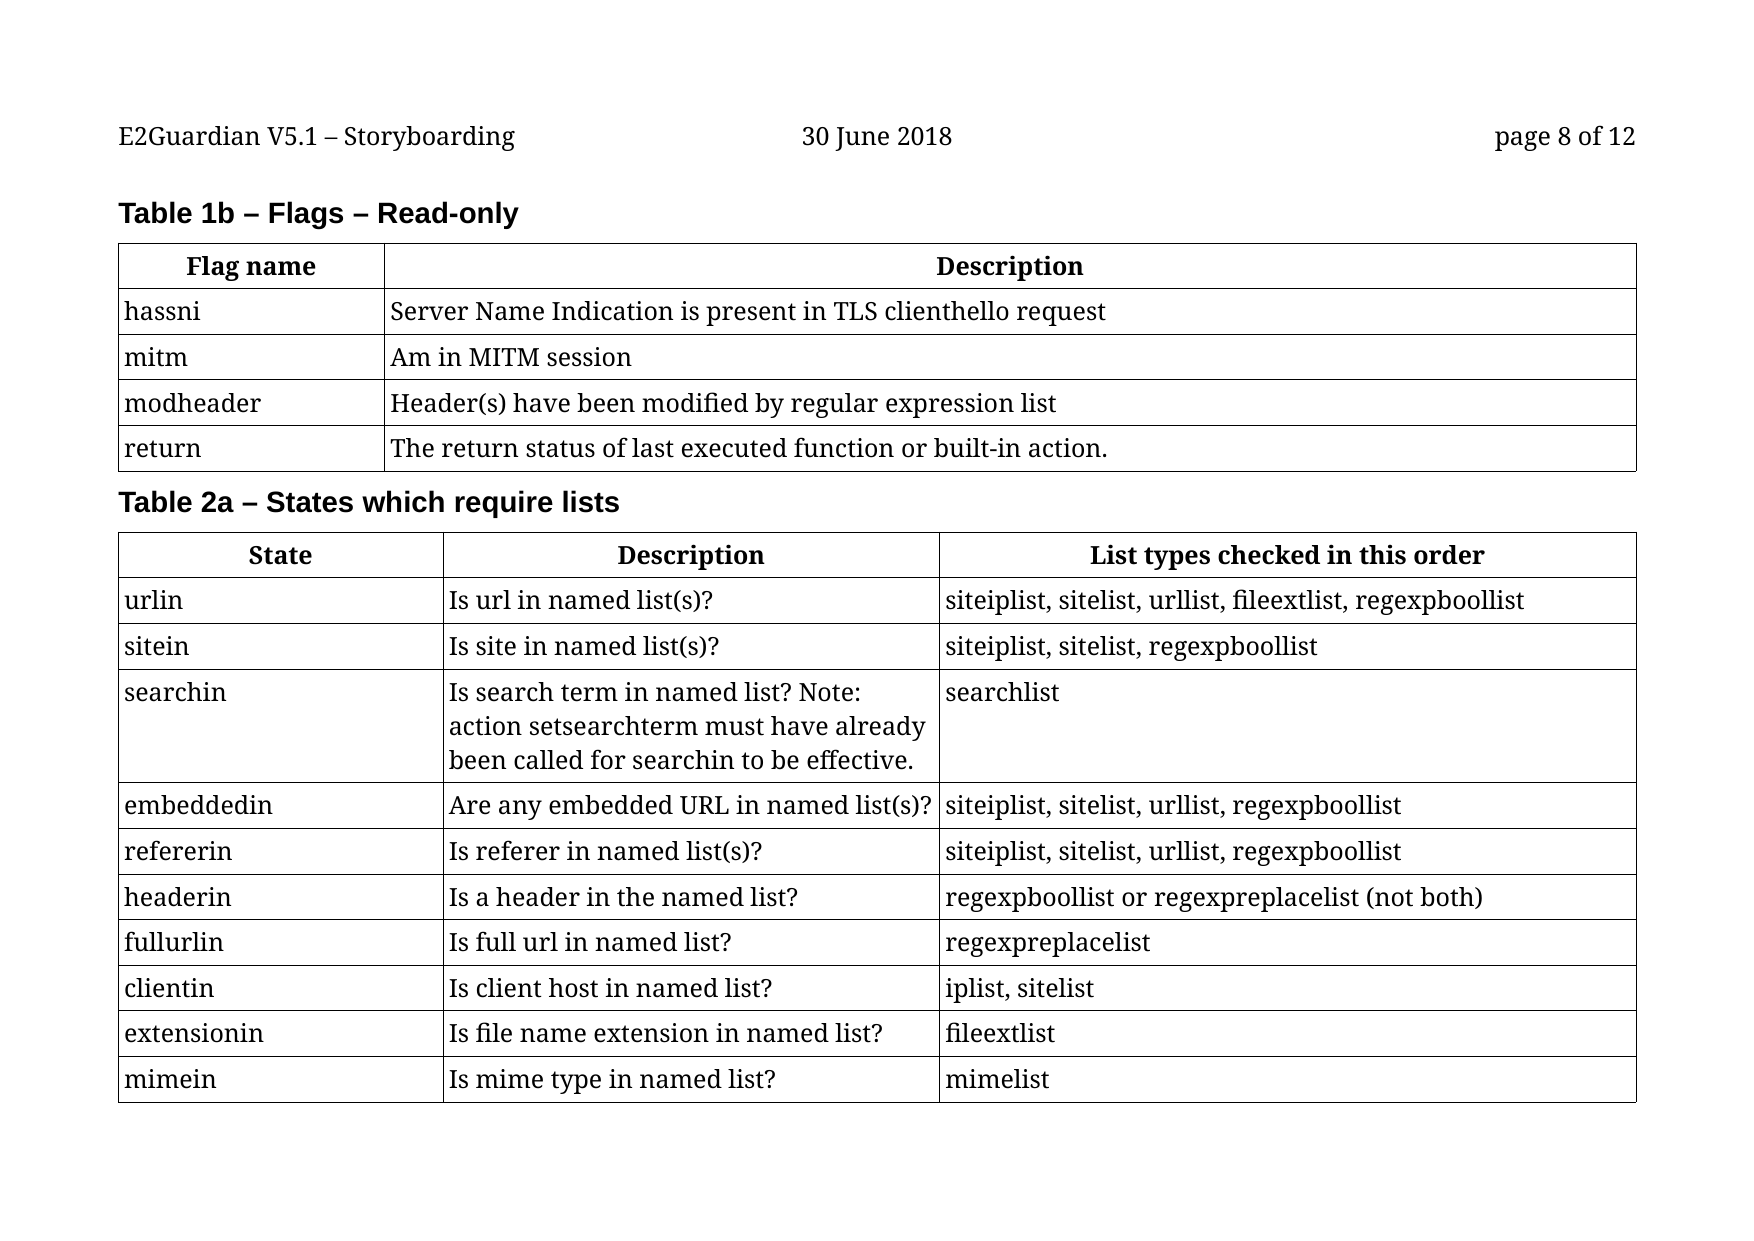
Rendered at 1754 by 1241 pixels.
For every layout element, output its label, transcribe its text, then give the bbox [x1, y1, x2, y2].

table_cell mimein [119, 1057, 443, 1102]
table_cell clientin [119, 966, 443, 1010]
table_cell searchlist [940, 670, 1636, 782]
table_cell siteiplist, sitelist, regexpboollist [940, 624, 1636, 668]
table_cell refererin [119, 829, 443, 873]
table_cell extensionin [119, 1011, 443, 1056]
table_cell siteiplist, sitelist, urllist, fileextlist, regexpboollist [940, 578, 1636, 623]
table_cell Am in MITM session [385, 335, 1636, 379]
table_cell fullurlin [119, 920, 443, 965]
table_cell sitein [119, 624, 443, 668]
table_cell Is a header in the named list? [444, 875, 939, 919]
table_cell return [119, 426, 384, 471]
table_cell mitm [119, 335, 384, 379]
table_cell Is search term in named list? Note: action setsearchterm must have already been called for searchin to be effective. [444, 670, 939, 782]
table_cell Is url in named list(s)? [444, 578, 939, 623]
table_cell embeddedin [119, 783, 443, 828]
table_cell urlin [119, 578, 443, 623]
table_cell fileextlist [940, 1011, 1636, 1056]
table_cell Is full url in named list? [444, 920, 939, 965]
table_cell Are any embedded URL in named list(s)? [444, 783, 939, 828]
table_cell iplist, sitelist [940, 966, 1636, 1010]
table_header Description [385, 244, 1636, 288]
table_cell siteiplist, sitelist, urllist, regexpboollist [940, 829, 1636, 873]
table_cell searchin [119, 670, 443, 782]
table_cell modheader [119, 380, 384, 425]
table_cell mimelist [940, 1057, 1636, 1102]
table_cell Header(s) have been modified by regular expression list [385, 380, 1636, 425]
table_cell Is referer in named list(s)? [444, 829, 939, 873]
table_cell siteiplist, sitelist, urllist, regexpboollist [940, 783, 1636, 828]
table_cell regexpreplacelist [940, 920, 1636, 965]
table_cell Is mime type in named list? [444, 1057, 939, 1102]
subtitle Table 1b – Flags – Read-only [118, 196, 1636, 230]
table_header State [119, 533, 443, 577]
table_cell regexpboollist or regexpreplacelist (not both) [940, 875, 1636, 919]
table_cell headerin [119, 875, 443, 919]
subtitle Table 2a – States which require lists [118, 485, 1636, 519]
table_cell The return status of last executed function or built-in action. [385, 426, 1636, 471]
table_header Description [444, 533, 939, 577]
table_header List types checked in this order [940, 533, 1636, 577]
table_header Flag name [119, 244, 384, 288]
table_cell hassni [119, 289, 384, 334]
table_cell Is client host in named list? [444, 966, 939, 1010]
table_cell Server Name Indication is present in TLS clienthello request [385, 289, 1636, 334]
table_cell Is site in named list(s)? [444, 624, 939, 668]
table_cell Is file name extension in named list? [444, 1011, 939, 1056]
